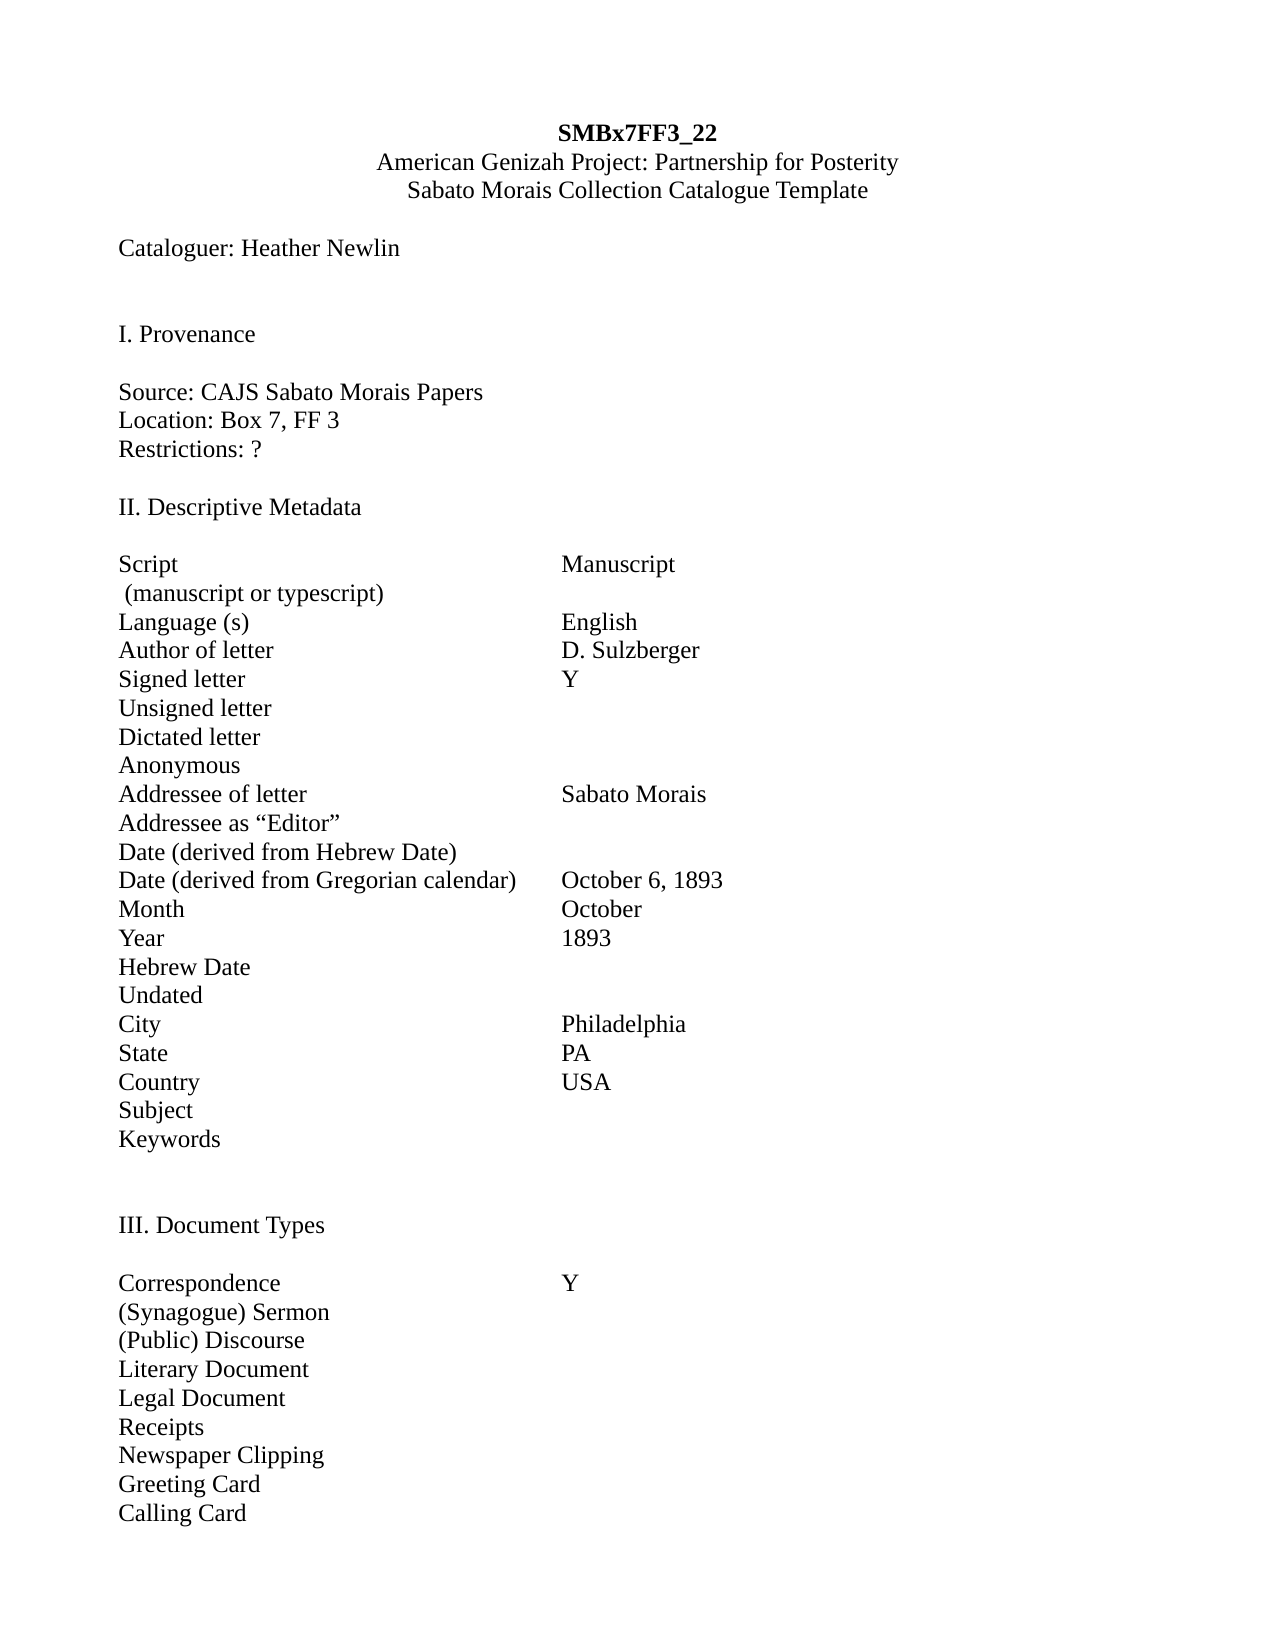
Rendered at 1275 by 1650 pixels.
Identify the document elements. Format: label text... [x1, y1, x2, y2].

text Year 1893 [118, 923, 1157, 952]
text Undated [118, 981, 1157, 1009]
text Literary Document [118, 1354, 1157, 1383]
text Source: CAJS Sabato Morais Papers [118, 377, 1157, 406]
text Unsigned letter [118, 693, 1157, 722]
text Date (derived from Hebrew Date) [118, 837, 1157, 866]
text Country USA [118, 1067, 1157, 1096]
text Addressee of letter Sabato Morais [118, 779, 1157, 808]
text Date (derived from Gregorian calendar) October 6, 1893 [118, 866, 1157, 894]
text Newspaper Clipping [118, 1441, 1157, 1469]
text Subject [118, 1096, 1157, 1124]
text Signed letter Y [118, 664, 1157, 693]
text Hebrew Date [118, 952, 1157, 981]
text Cataloguer: Heather Newlin [118, 233, 1157, 262]
text Dictated letter [118, 722, 1157, 751]
text I. Provenance [118, 319, 1157, 348]
text Restrictions: ? [118, 434, 1157, 463]
text Greeting Card [118, 1469, 1157, 1498]
text II. Descriptive Metadata [118, 492, 1157, 521]
text Receipts [118, 1412, 1157, 1441]
text Author of letter D. Sulzberger [118, 636, 1157, 664]
text SMBx7FF3_22 [118, 118, 1157, 147]
text Sabato Morais Collection Catalogue Template [118, 176, 1157, 204]
text Keywords [118, 1124, 1157, 1153]
text Script Manuscript [118, 549, 1157, 578]
text Addressee as “Editor” [118, 808, 1157, 837]
text (manuscript or typescript) [118, 578, 1157, 607]
text Anonymous [118, 751, 1157, 779]
text Calling Card [118, 1498, 1157, 1527]
text State PA [118, 1038, 1157, 1067]
text Correspondence Y [118, 1268, 1157, 1297]
text Legal Document [118, 1383, 1157, 1412]
text City Philadelphia [118, 1009, 1157, 1038]
text American Genizah Project: Partnership for Posterity [118, 147, 1157, 176]
text (Public) Discourse [118, 1326, 1157, 1354]
text Location: Box 7, FF 3 [118, 406, 1157, 434]
text III. Document Types [118, 1211, 1157, 1239]
text Month October [118, 894, 1157, 923]
text Language (s) English [118, 607, 1157, 636]
text (Synagogue) Sermon [118, 1297, 1157, 1326]
